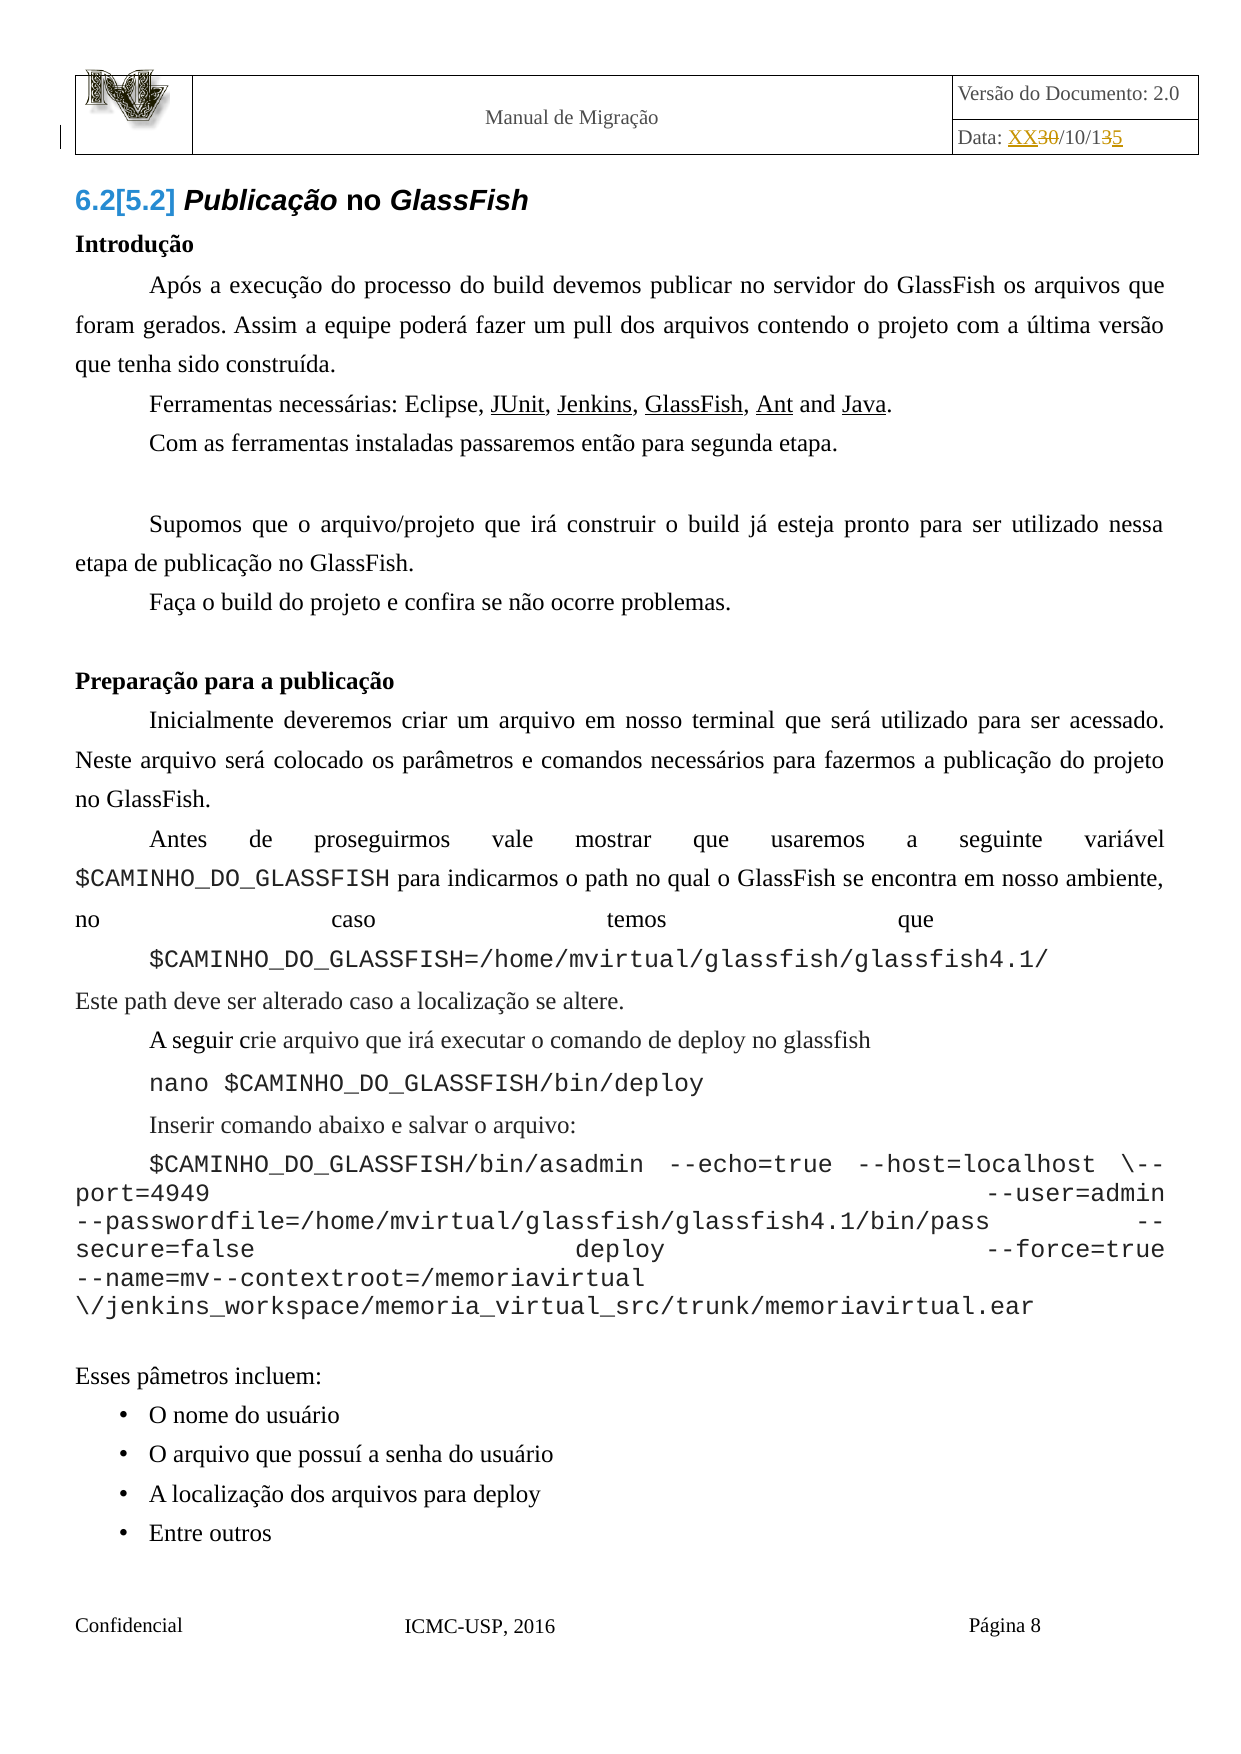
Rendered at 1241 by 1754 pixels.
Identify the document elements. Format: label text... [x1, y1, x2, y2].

list O nome do usuário [119, 1400, 1165, 1429]
picture [80, 57, 170, 133]
list O arquivo que possuí a senha do usuário [119, 1439, 1165, 1468]
text Antes de proseguirmos vale mostrar que usaremos a seguinte variável $CAMINHO_DO_GLASSFISH para indicarmos o path no qual o GlassFish se encontra em nosso ambiente, no caso temos que $CAMINHO_DO_GLASSFISH=/home/mvirtual/glassfish/glassfish4.1/ [75, 824, 1165, 975]
subtitle Publicação no GlassFish [75, 183, 1165, 217]
text Inicialmente deveremos criar um arquivo em nosso terminal que será utilizado para ser acessado. Neste arquivo será colocado os parâmetros e comandos necessários para fazermos a publicação do projeto no GlassFish. [75, 706, 1165, 813]
text Este path deve ser alterado caso a localização se altere. [75, 986, 1165, 1015]
text $CAMINHO_DO_GLASSFISH/bin/asadmin --echo=true --host=localhost \--port=4949 --user=admin --passwordfile=/home/mvirtual/glassfish/glassfish4.1/bin/pass --secure=false deploy --force=true --name=mv--contextroot=/memoriavirtual \/jenkins_workspace/memoria_virtual_src/trunk/memoriavirtual.ear [75, 1152, 1165, 1322]
list Entre outros [119, 1518, 1165, 1547]
text Introdução [75, 229, 1165, 258]
text Após a execução do processo do build devemos publicar no servidor do GlassFish os arquivos que foram gerados. Assim a equipe poderá fazer um pull dos arquivos contendo o projeto com a última versão que tenha sido construída. [75, 271, 1165, 378]
text Supomos que o arquivo/projeto que irá construir o build já esteja pronto para ser utilizado nessa etapa de publicação no GlassFish. [75, 509, 1165, 577]
text nano $CAMINHO_DO_GLASSFISH/bin/deploy [75, 1068, 1165, 1098]
text Com as ferramentas instaladas passaremos então para segunda etapa. [75, 428, 1165, 457]
text A seguir crie arquivo que irá executar o comando de deploy no glassfish [75, 1025, 1165, 1056]
text Inserir comando abaixo e salvar o arquivo: [75, 1110, 1165, 1141]
text Esses pâmetros incluem: [75, 1361, 1165, 1389]
text Faça o build do projeto e confira se não ocorre problemas. [75, 587, 1165, 616]
text Ferramentas necessárias: Eclipse, JUnit, Jenkins, GlassFish, Ant and Java. [75, 389, 1165, 417]
text Preparação para a publicação [75, 666, 1165, 695]
list A localização dos arquivos para deploy [119, 1479, 1165, 1508]
